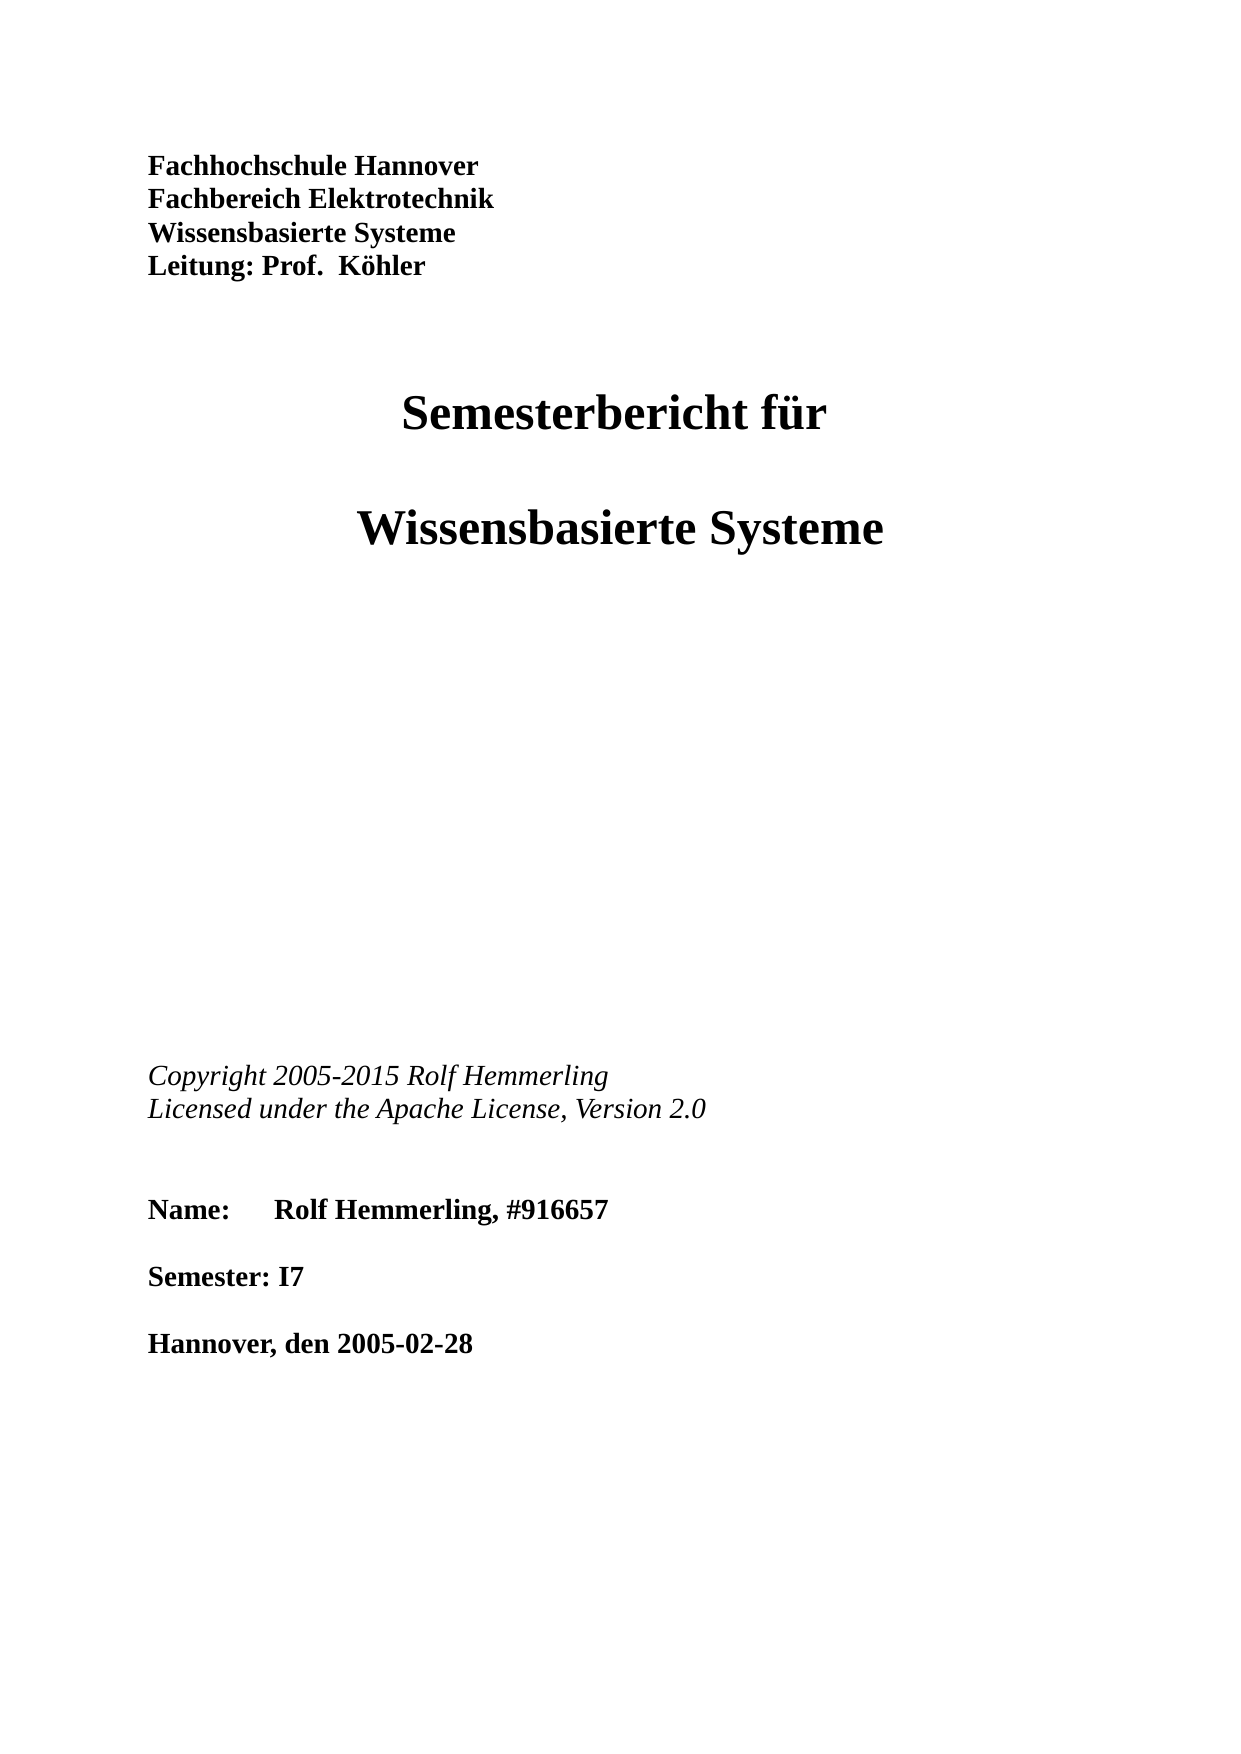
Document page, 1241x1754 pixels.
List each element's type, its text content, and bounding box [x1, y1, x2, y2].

text Wissensbasierte Systeme [148, 215, 1093, 248]
text Fachhochschule Hannover [148, 148, 1093, 181]
text Copyright 2005-2015 Rolf Hemmerling [148, 1058, 1093, 1092]
text Semesterbericht für [148, 382, 1093, 440]
text Licensed under the Apache License, Version 2.0 [148, 1092, 1093, 1125]
text Wissensbasierte Systeme [148, 497, 1093, 555]
text Hannover, den 2005-02-28 [148, 1326, 1093, 1360]
text Name: Rolf Hemmerling, #916657 [148, 1192, 1093, 1226]
text Leitung: Prof. Köhler [148, 248, 1093, 282]
text Semester: I7 [148, 1259, 1093, 1293]
text Fachbereich Elektrotechnik [148, 181, 1093, 215]
